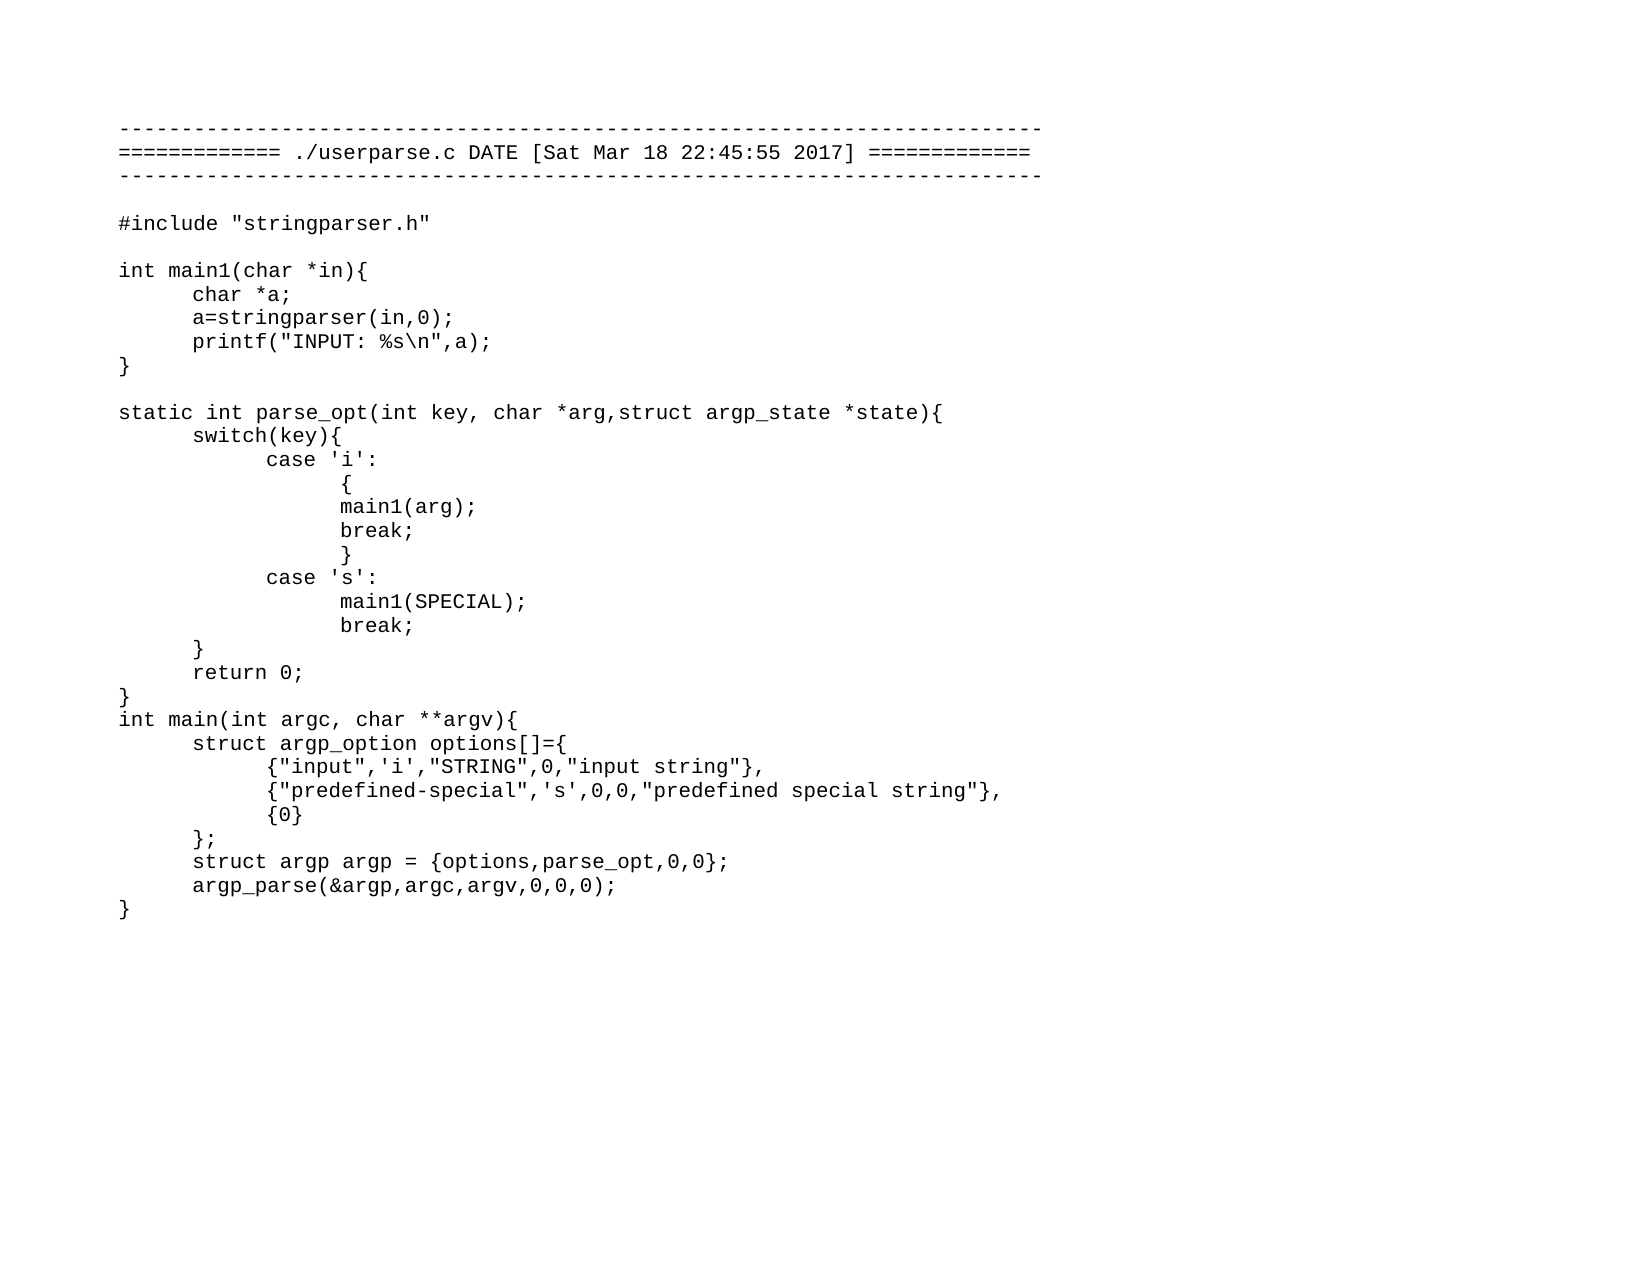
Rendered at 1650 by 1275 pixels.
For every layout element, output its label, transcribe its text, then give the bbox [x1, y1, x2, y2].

text ============= ./userparse.c DATE [Sat Mar 18 22:45:55 2017] ============= [118, 142, 1532, 165]
text }; [118, 827, 1532, 851]
text } [118, 638, 1532, 662]
text {"input",'i',"STRING",0,"input string"}, [118, 757, 1532, 780]
text } [118, 898, 1532, 922]
text char *a; [118, 284, 1532, 307]
text } [118, 354, 1532, 378]
text {"predefined-special",'s',0,0,"predefined special string"}, [118, 780, 1532, 804]
text int main(int argc, char **argv){ [118, 709, 1532, 733]
text #include "stringparser.h" [118, 213, 1532, 236]
text } [118, 686, 1532, 709]
text -------------------------------------------------------------------------- [118, 165, 1532, 189]
text main1(SPECIAL); [118, 591, 1532, 615]
text main1(arg); [118, 496, 1532, 520]
text -------------------------------------------------------------------------- [118, 118, 1532, 142]
text int main1(char *in){ [118, 260, 1532, 284]
text return 0; [118, 662, 1532, 686]
text break; [118, 615, 1532, 638]
text } [118, 544, 1532, 567]
text static int parse_opt(int key, char *arg,struct argp_state *state){ [118, 402, 1532, 426]
text switch(key){ [118, 426, 1532, 449]
text struct argp_option options[]={ [118, 733, 1532, 757]
text argp_parse(&argp,argc,argv,0,0,0); [118, 875, 1532, 898]
text {0} [118, 804, 1532, 827]
text { [118, 473, 1532, 496]
text break; [118, 520, 1532, 544]
text printf("INPUT: %s\n",a); [118, 331, 1532, 354]
text a=stringparser(in,0); [118, 307, 1532, 331]
text struct argp argp = {options,parse_opt,0,0}; [118, 851, 1532, 875]
text case 'i': [118, 449, 1532, 473]
text case 's': [118, 567, 1532, 591]
